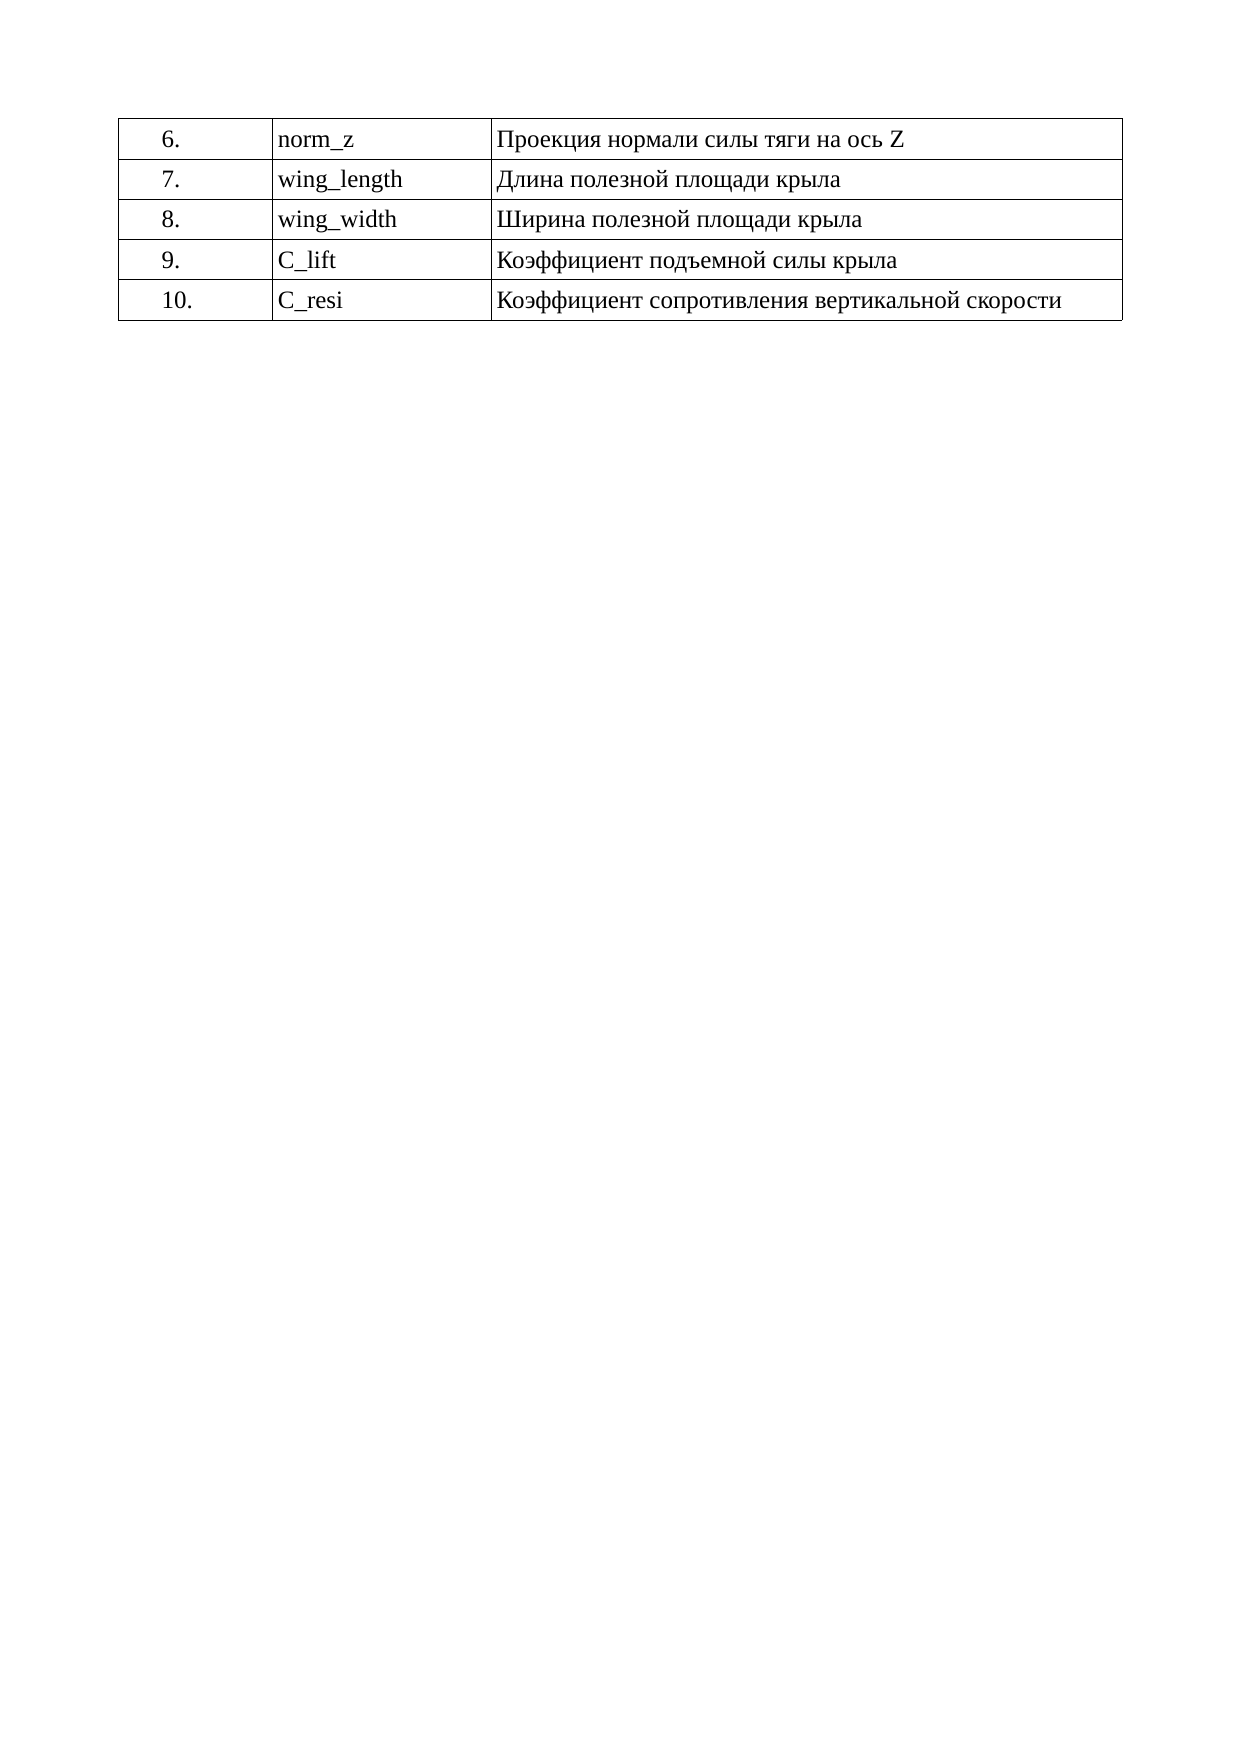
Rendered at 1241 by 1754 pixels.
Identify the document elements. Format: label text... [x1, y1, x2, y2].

table_cell norm_z [273, 119, 491, 158]
table_cell [119, 240, 272, 279]
table_cell Коэффициент подъемной силы крыла [492, 240, 1122, 279]
table_cell [119, 160, 272, 199]
table_cell [119, 119, 272, 158]
table_cell wing_length [273, 160, 491, 199]
table_cell wing_width [273, 200, 491, 239]
table_cell C_lift [273, 240, 491, 279]
table_cell Проекция нормали силы тяги на ось Z [492, 119, 1122, 158]
table_cell [119, 200, 272, 239]
table_cell [119, 280, 272, 320]
table_cell Коэффициент сопротивления вертикальной скорости [492, 280, 1122, 320]
table_cell Длина полезной площади крыла [492, 160, 1122, 199]
table_cell C_resi [273, 280, 491, 320]
table_cell Ширина полезной площади крыла [492, 200, 1122, 239]
